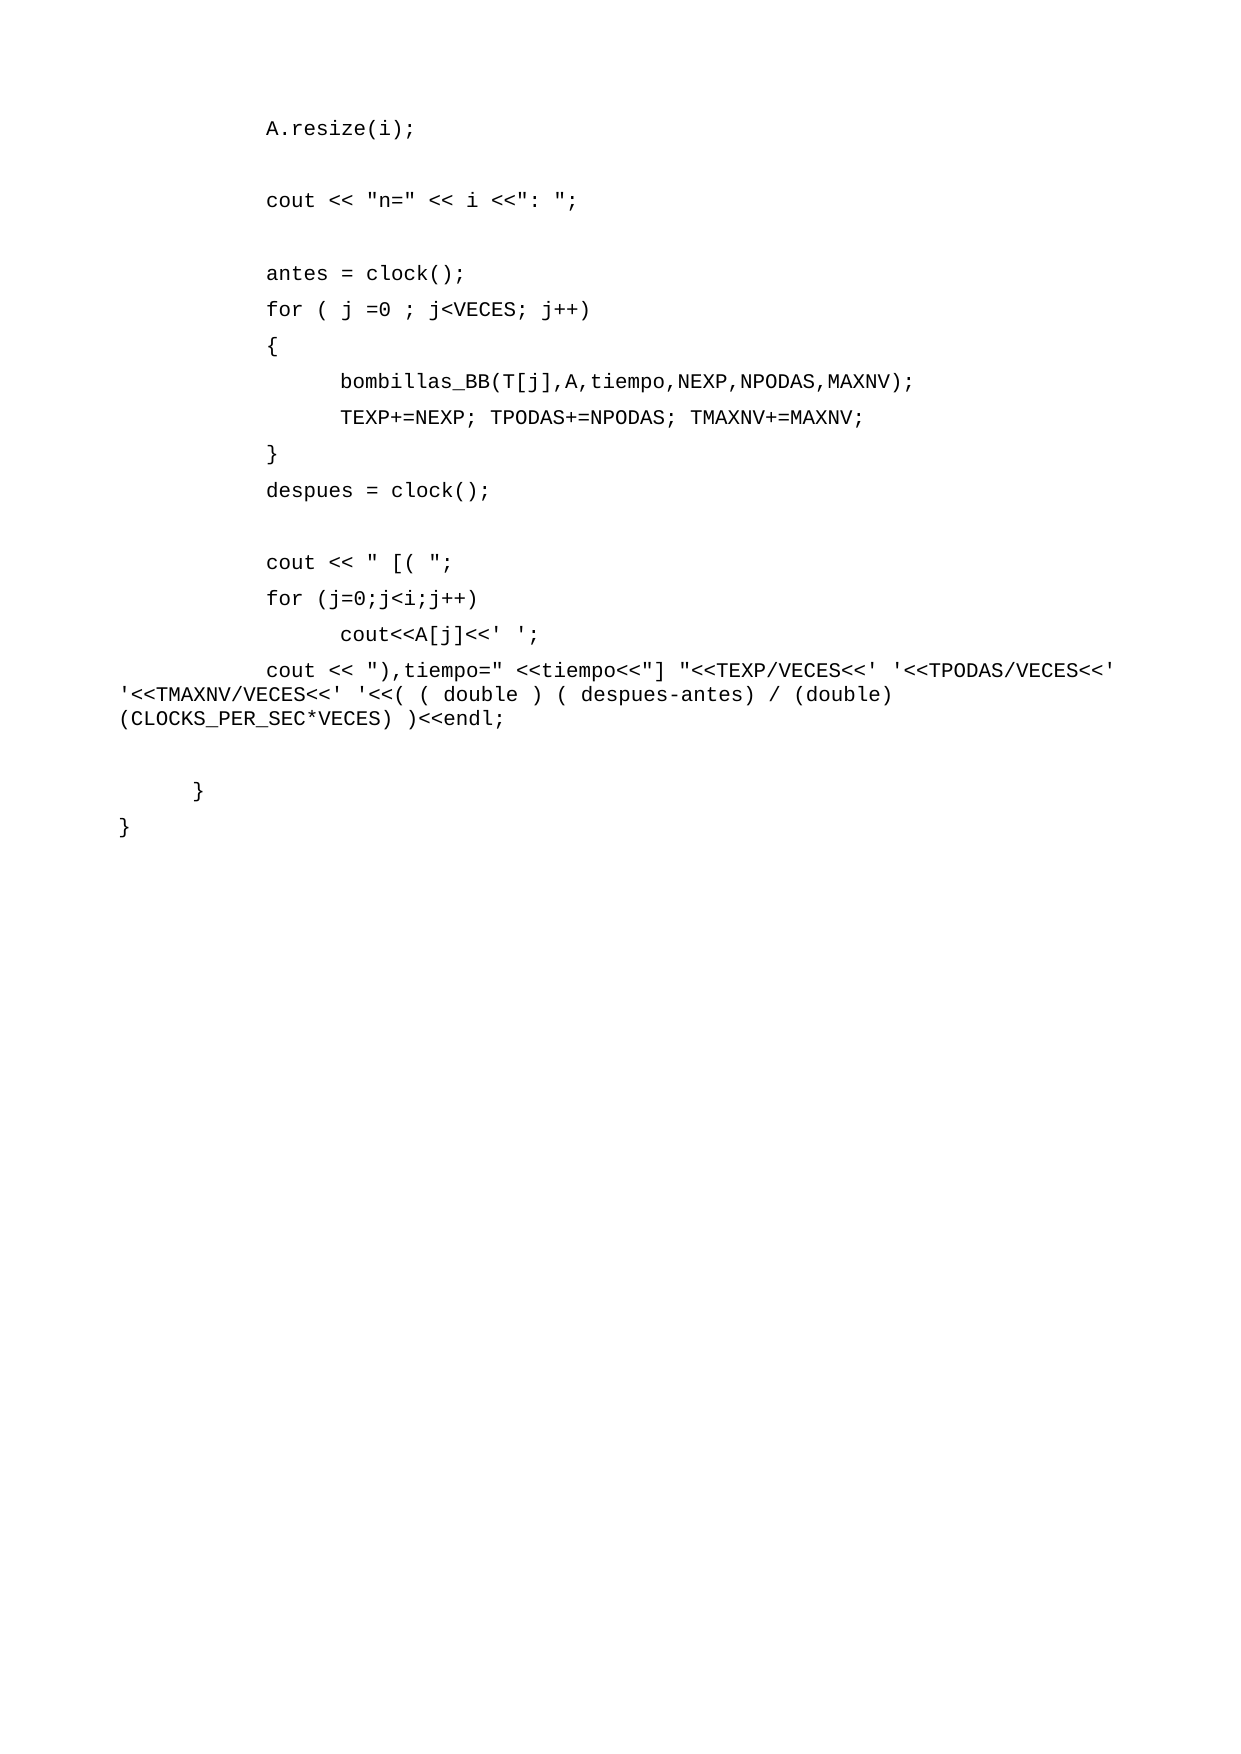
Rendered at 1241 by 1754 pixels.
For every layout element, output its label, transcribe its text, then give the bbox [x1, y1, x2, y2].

text for ( j =0 ; j<VECES; j++) [118, 299, 1122, 322]
text cout << "n=" << i <<": "; [118, 190, 1122, 214]
text TEXP+=NEXP; TPODAS+=NPODAS; TMAXNV+=MAXNV; [118, 407, 1122, 431]
text cout << " [( "; [118, 552, 1122, 576]
text bombillas_BB(T[j],A,tiempo,NEXP,NPODAS,MAXNV); [118, 371, 1122, 395]
text } [118, 816, 1122, 840]
text despues = clock(); [118, 479, 1122, 503]
text } [118, 780, 1122, 803]
text cout<<A[j]<<' '; [118, 624, 1122, 648]
text } [118, 443, 1122, 467]
text { [118, 335, 1122, 359]
text for (j=0;j<i;j++) [118, 588, 1122, 612]
text A.resize(i); [118, 118, 1122, 142]
text antes = clock(); [118, 263, 1122, 286]
text cout << "),tiempo=" <<tiempo<<"] "<<TEXP/VECES<<' '<<TPODAS/VECES<<' '<<TMAXNV/VECES<<' '<<( ( double ) ( despues-antes) / (double)(CLOCKS_PER_SEC*VECES) )<<endl; [118, 660, 1122, 731]
